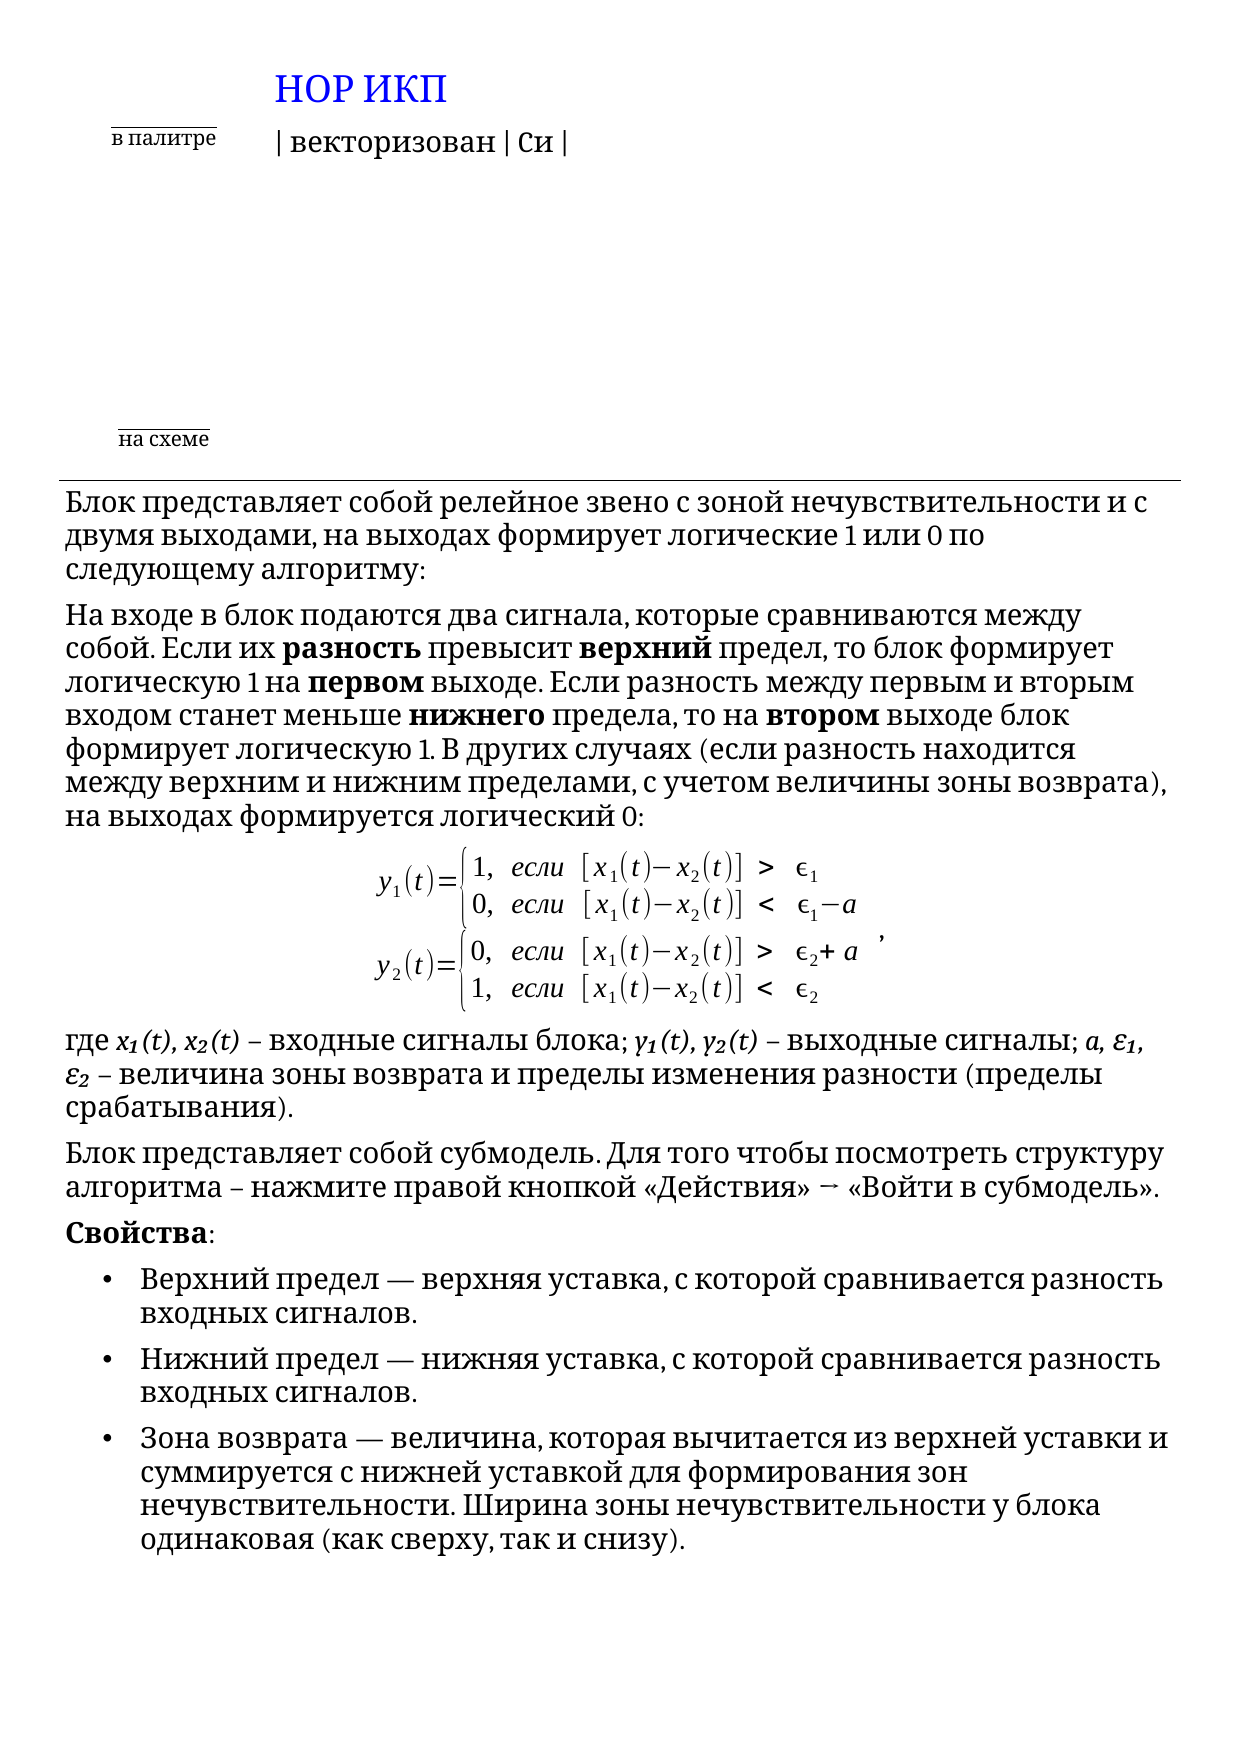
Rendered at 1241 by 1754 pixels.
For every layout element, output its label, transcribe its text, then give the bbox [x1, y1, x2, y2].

table_cell | векторизован | Cи | [269, 121, 1181, 178]
table_cell на схеме [59, 423, 268, 480]
table_cell [269, 178, 1181, 422]
table_cell в палитре [59, 121, 268, 178]
table_header [59, 59, 268, 121]
table_header НОР ИКП [269, 59, 1181, 121]
table_cell [59, 178, 268, 422]
table_cell [269, 423, 1181, 480]
table_cell Блок представляет собой релейное звено с зоной нечувствительности и с двумя выходами, на выходах формирует логические 1 или 0 по следующему алгоритму: На входе в блок подаются два сигнала, которые сравниваются между собой. Если их разность превысит верхний предел, то блок формирует логическую 1 на первом выходе. Если разность между первым и вторым входом станет меньше нижнего предела, то на втором выходе блок формирует логическую 1. В других случаях (если разность находится между верхним и нижним пределами, с учетом величины зоны возврата), на выходах формируется логический 0: , где x₁(t), x₂(t) – входные сигналы блока; y₁(t), y₂(t) – выходные сигналы; a, ε₁, ε₂ – величина зоны возврата и пределы изменения разности (пределы срабатывания). Блок представляет собой субмодель. Для того чтобы посмотреть структуру алгоритма – нажмите правой кнопкой «Действия» → «Войти в субмодель». Свойства: Верхний предел — верхняя уставка, с которой сравнивается разность входных сигналов. Нижний предел — нижняя уставка, с которой сравнивается разность входных сигналов. Зона возврата — величина, которая вычитается из верхней уставки и суммируется с нижней уставкой для формирования зон нечувствительности. Ширина зоны нечувствительности у блока одинаковая (как сверху, так и снизу). [59, 481, 1181, 1575]
